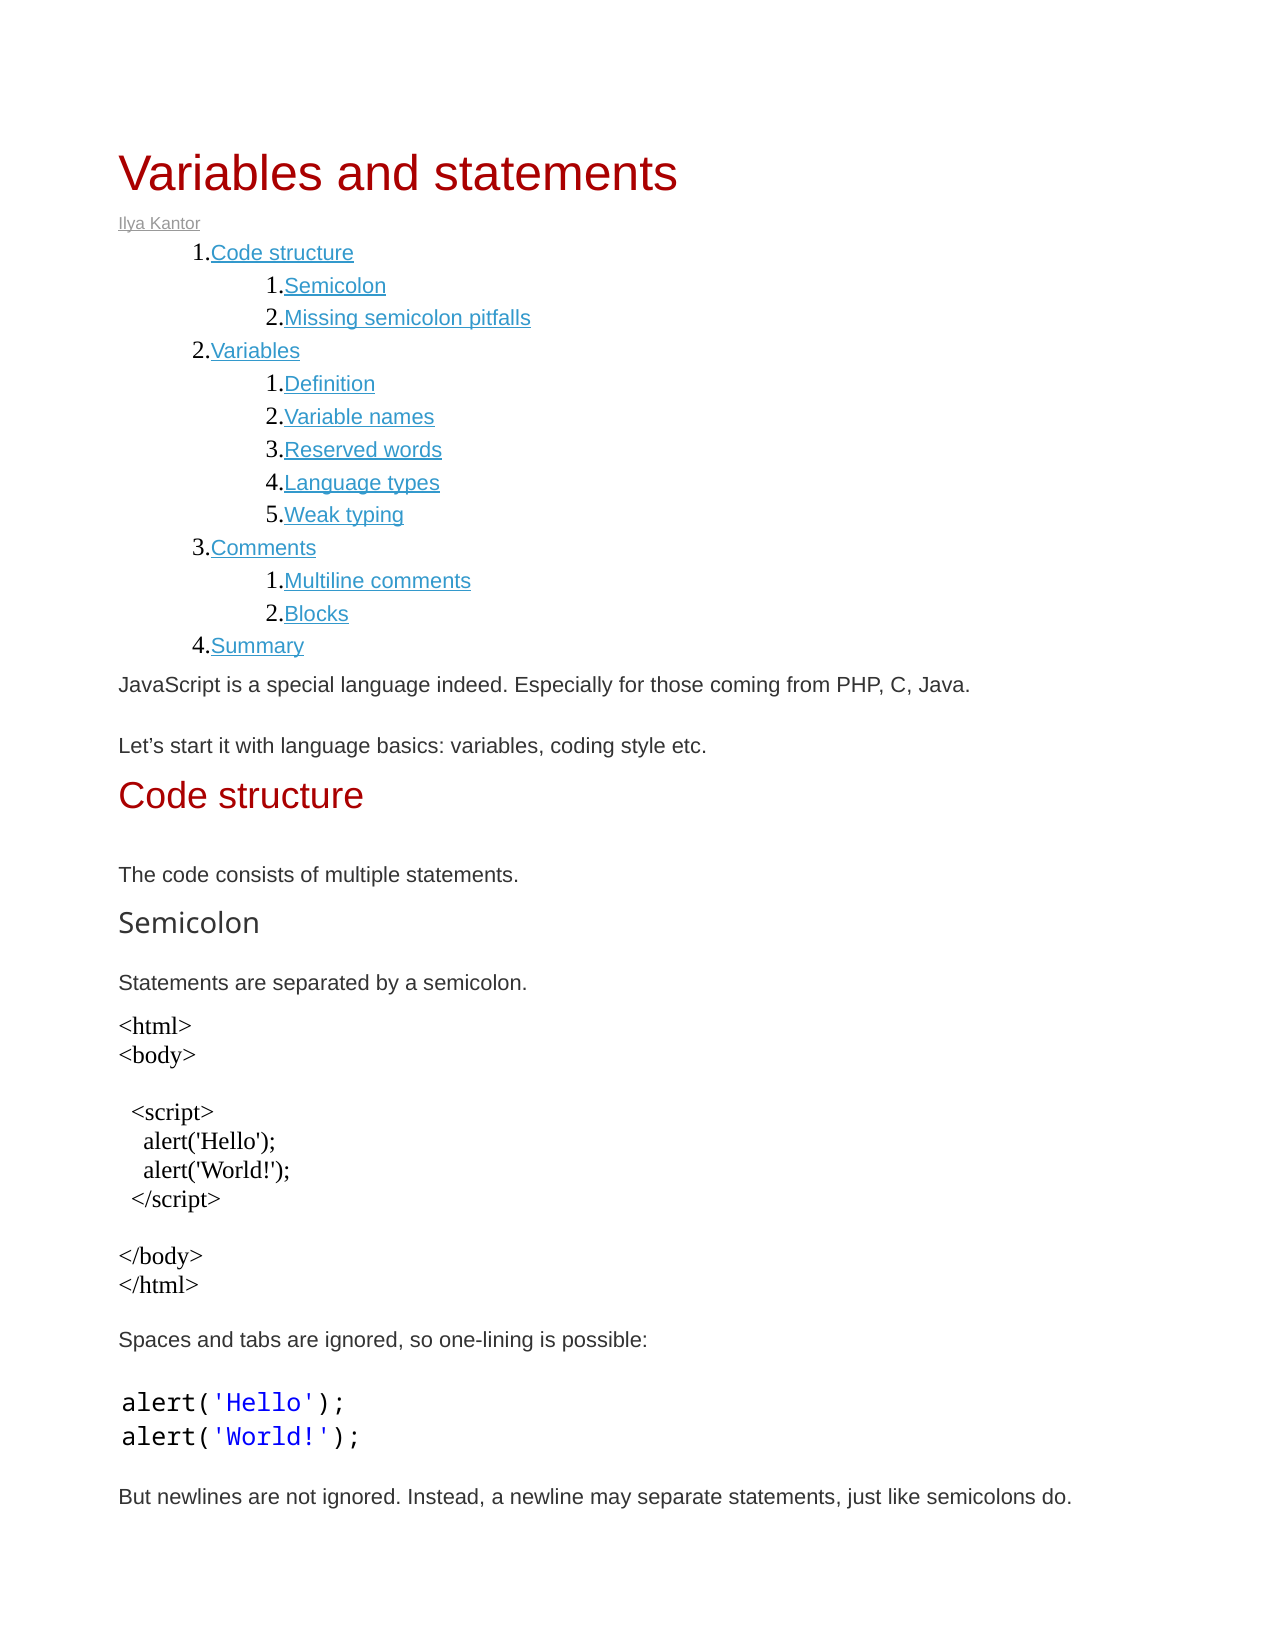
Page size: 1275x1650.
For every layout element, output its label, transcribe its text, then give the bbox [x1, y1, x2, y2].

list Language types [118, 462, 1157, 495]
list Reserved words [118, 430, 1157, 462]
text Ilya Kantor [118, 213, 1157, 233]
subtitle Code structure [118, 774, 1157, 817]
list Variable names [118, 397, 1157, 430]
text <html> <body> <script> alert('Hello'); alert('World!'); </script> </body> </html> [118, 1011, 1157, 1327]
table_header alert('Hello'); alert('World!'); [118, 1381, 607, 1455]
text But newlines are not ignored. Instead, a newline may separate statements, just like semicolons do. [118, 1484, 1157, 1509]
subtitle Variables and statements [118, 143, 1157, 201]
text Let’s start it with language basics: variables, coding style etc. [118, 725, 1157, 758]
list Variables [118, 331, 1157, 364]
list Missing semicolon pitfalls [118, 298, 1157, 331]
text Spaces and tabs are ignored, so one-lining is possible: [118, 1327, 1157, 1353]
list Definition [118, 364, 1157, 397]
text JavaScript is a special language indeed. Especially for those coming from PHP, C, Java. [118, 672, 1157, 697]
text Statements are separated by a semicolon. [118, 963, 1157, 996]
text The code consists of multiple statements. [118, 854, 1157, 887]
subtitle Semicolon [118, 903, 1157, 942]
list Code structure [118, 233, 1157, 266]
list Semicolon [118, 266, 1157, 298]
list Blocks [118, 594, 1157, 627]
list Weak typing [118, 495, 1157, 528]
list Summary [118, 627, 1157, 659]
list Comments [118, 528, 1157, 561]
list Multiline comments [118, 561, 1157, 594]
